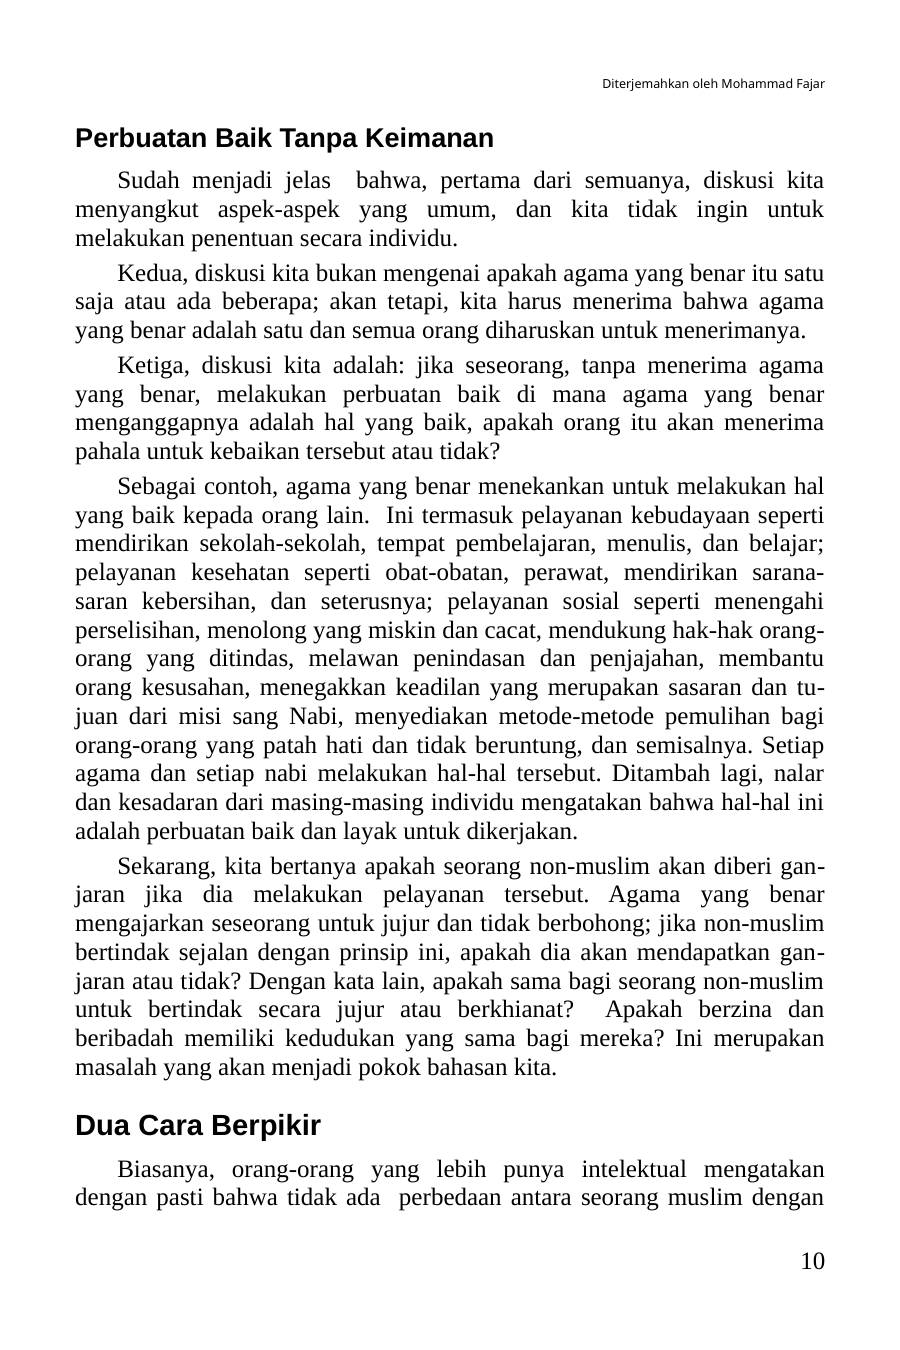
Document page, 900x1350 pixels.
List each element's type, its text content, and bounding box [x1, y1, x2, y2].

text Kedua, diskusi kita bukan mengenai apakah agama yang benar itu satu saja atau ada beberapa; akan tetapi, kita harus menerima bahwa agama yang benar adalah satu dan semua orang diharuskan untuk menerimanya. [75, 258, 825, 344]
text Sebagai contoh, agama yang benar menekankan untuk melakukan hal yang baik kepada orang lain. Ini termasuk pelayanan kebudayaan seperti mendirikan sekolah-sekolah, tempat pembelajaran, menulis, dan belajar; pelayanan kesehatan seperti obat-obatan, perawat, mendirikan sarana-saran kebersihan, dan seterusnya; pelayanan sosial seperti menengahi perselisihan, menolong yang miskin dan cacat, mendukung hak-hak orang-orang yang ditindas, melawan penindasan dan penjajahan, membantu orang kesusahan, menegakkan keadilan yang merupakan sasaran dan tu­juan dari misi sang Nabi, menyediakan metode-metode pemulihan bagi orang-orang yang patah hati dan tidak beruntung, dan semisalnya. Setiap agama dan setiap nabi melakukan hal-hal tersebut. Ditambah lagi, nalar dan kesadaran dari masing-masing individu mengatakan bahwa hal-hal ini adalah perbuatan baik dan layak untuk dikerjakan. [75, 471, 825, 845]
subtitle Perbuatan Baik Tanpa Keimanan [75, 122, 825, 153]
text Ketiga, diskusi kita adalah: jika seseorang, tanpa menerima agama yang benar, melakukan perbuatan baik di mana agama yang benar menganggapnya adalah hal yang baik, apakah orang itu akan menerima pahala untuk kebaikan tersebut atau tidak? [75, 350, 825, 465]
text Sudah menjadi jelas bahwa, pertama dari semuanya, diskusi kita menyangkut aspek-aspek yang umum, dan kita tidak ingin untuk melakukan penentuan secara individu. [75, 165, 825, 252]
text Sekarang, kita bertanya apakah seorang non-muslim akan diberi gan­jaran jika dia melakukan pelayanan tersebut. Agama yang benar mengajarkan seseorang untuk jujur dan tidak berbohong; jika non-muslim bertindak sejalan dengan prinsip ini, apakah dia akan mendapatkan gan­jaran atau tidak? Dengan kata lain, apakah sama bagi seorang non-muslim untuk bertindak secara jujur atau berkhianat? Apakah berzina dan beribadah memiliki kedudukan yang sama bagi mereka? Ini merupakan masalah yang akan menjadi pokok bahasan kita. [75, 851, 825, 1081]
subtitle Dua Cara Berpikir [75, 1108, 825, 1141]
text Biasanya, orang-orang yang lebih punya intelektual mengatakan dengan pasti bahwa tidak ada perbedaan antara seorang muslim dengan [75, 1154, 825, 1211]
